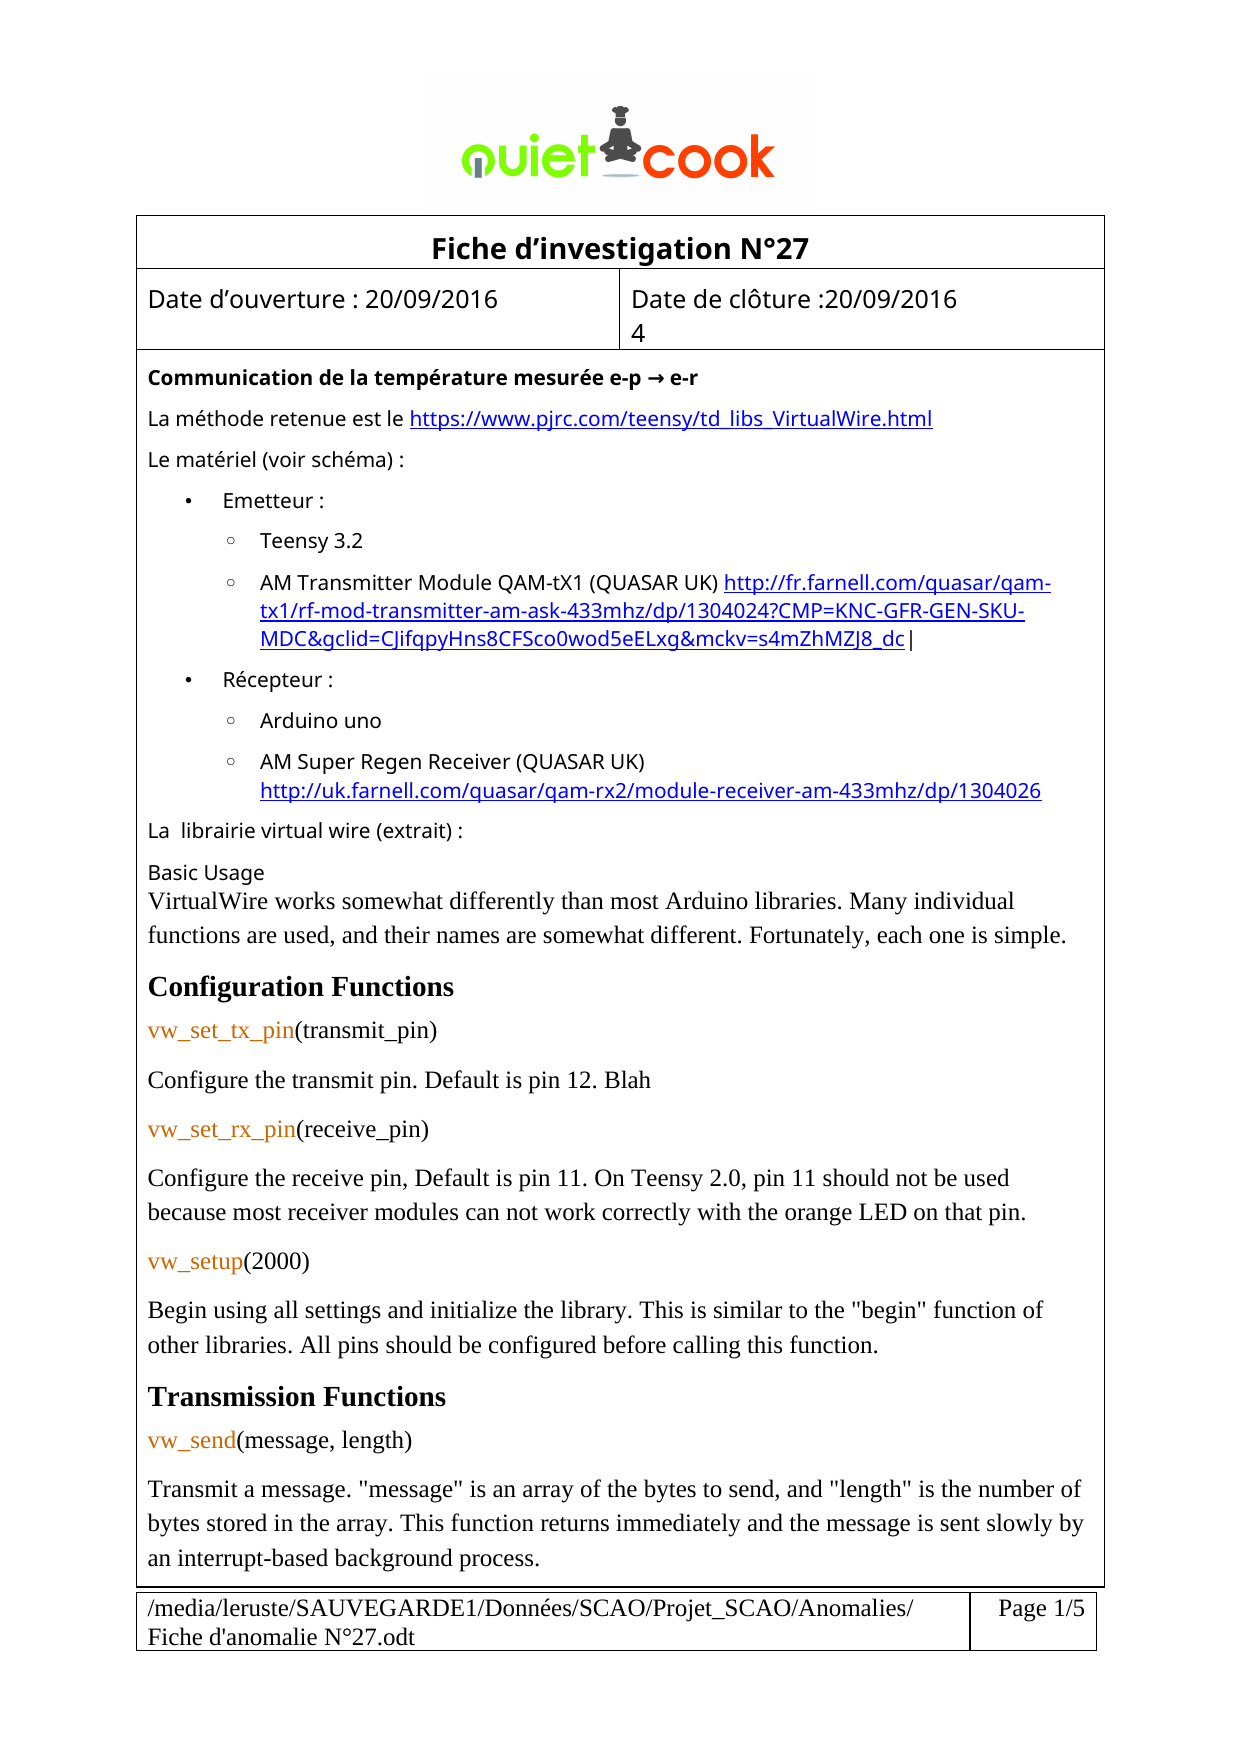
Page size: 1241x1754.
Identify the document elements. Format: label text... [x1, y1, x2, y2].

table_cell Communication de la température mesurée e-p → e-r La méthode retenue est le https://www.pjrc.com/teensy/td_libs_VirtualWire.html Le matériel (voir schéma) : Emetteur : Teensy 3.2 AM Transmitter Module QAM-tX1 (QUASAR UK) http://fr.farnell.com/quasar/qam-tx1/rf-mod-transmitter-am-ask-433mhz/dp/1304024?CMP=KNC-GFR-GEN-SKU-MDC&gclid=CJifqpyHns8CFSco0wod5eELxg&mckv=s4mZhMZJ8_dc| Récepteur : Arduino uno AM Super Regen Receiver (QUASAR UK) http://uk.farnell.com/quasar/qam-rx2/module-receiver-am-433mhz/dp/1304026 La librairie virtual wire (extrait) : Basic Usage VirtualWire works somewhat differently than most Arduino libraries. Many individual functions are used, and their names are somewhat different. Fortunately, each one is simple. Configuration Functions vw_set_tx_pin(transmit_pin) Configure the transmit pin. Default is pin 12. Blah vw_set_rx_pin(receive_pin) Configure the receive pin, Default is pin 11. On Teensy 2.0, pin 11 should not be used because most receiver modules can not work correctly with the orange LED on that pin. vw_setup(2000) Begin using all settings and initialize the library. This is similar to the "begin" function of other libraries. All pins should be configured before calling this function. Transmission Functions vw_send(message, length) Transmit a message. "message" is an array of the bytes to send, and "length" is the number of bytes stored in the array. This function returns immediately and the message is sent slowly by an interrupt-based background process. [137, 350, 1104, 1586]
table_cell Date d’ouverture : 20/09/2016 [137, 269, 619, 349]
picture [424, 73, 816, 215]
table_cell Date de clôture :20/09/2016 4 [620, 269, 1104, 349]
table_header Fiche d’investigation N°27 [137, 216, 1104, 268]
